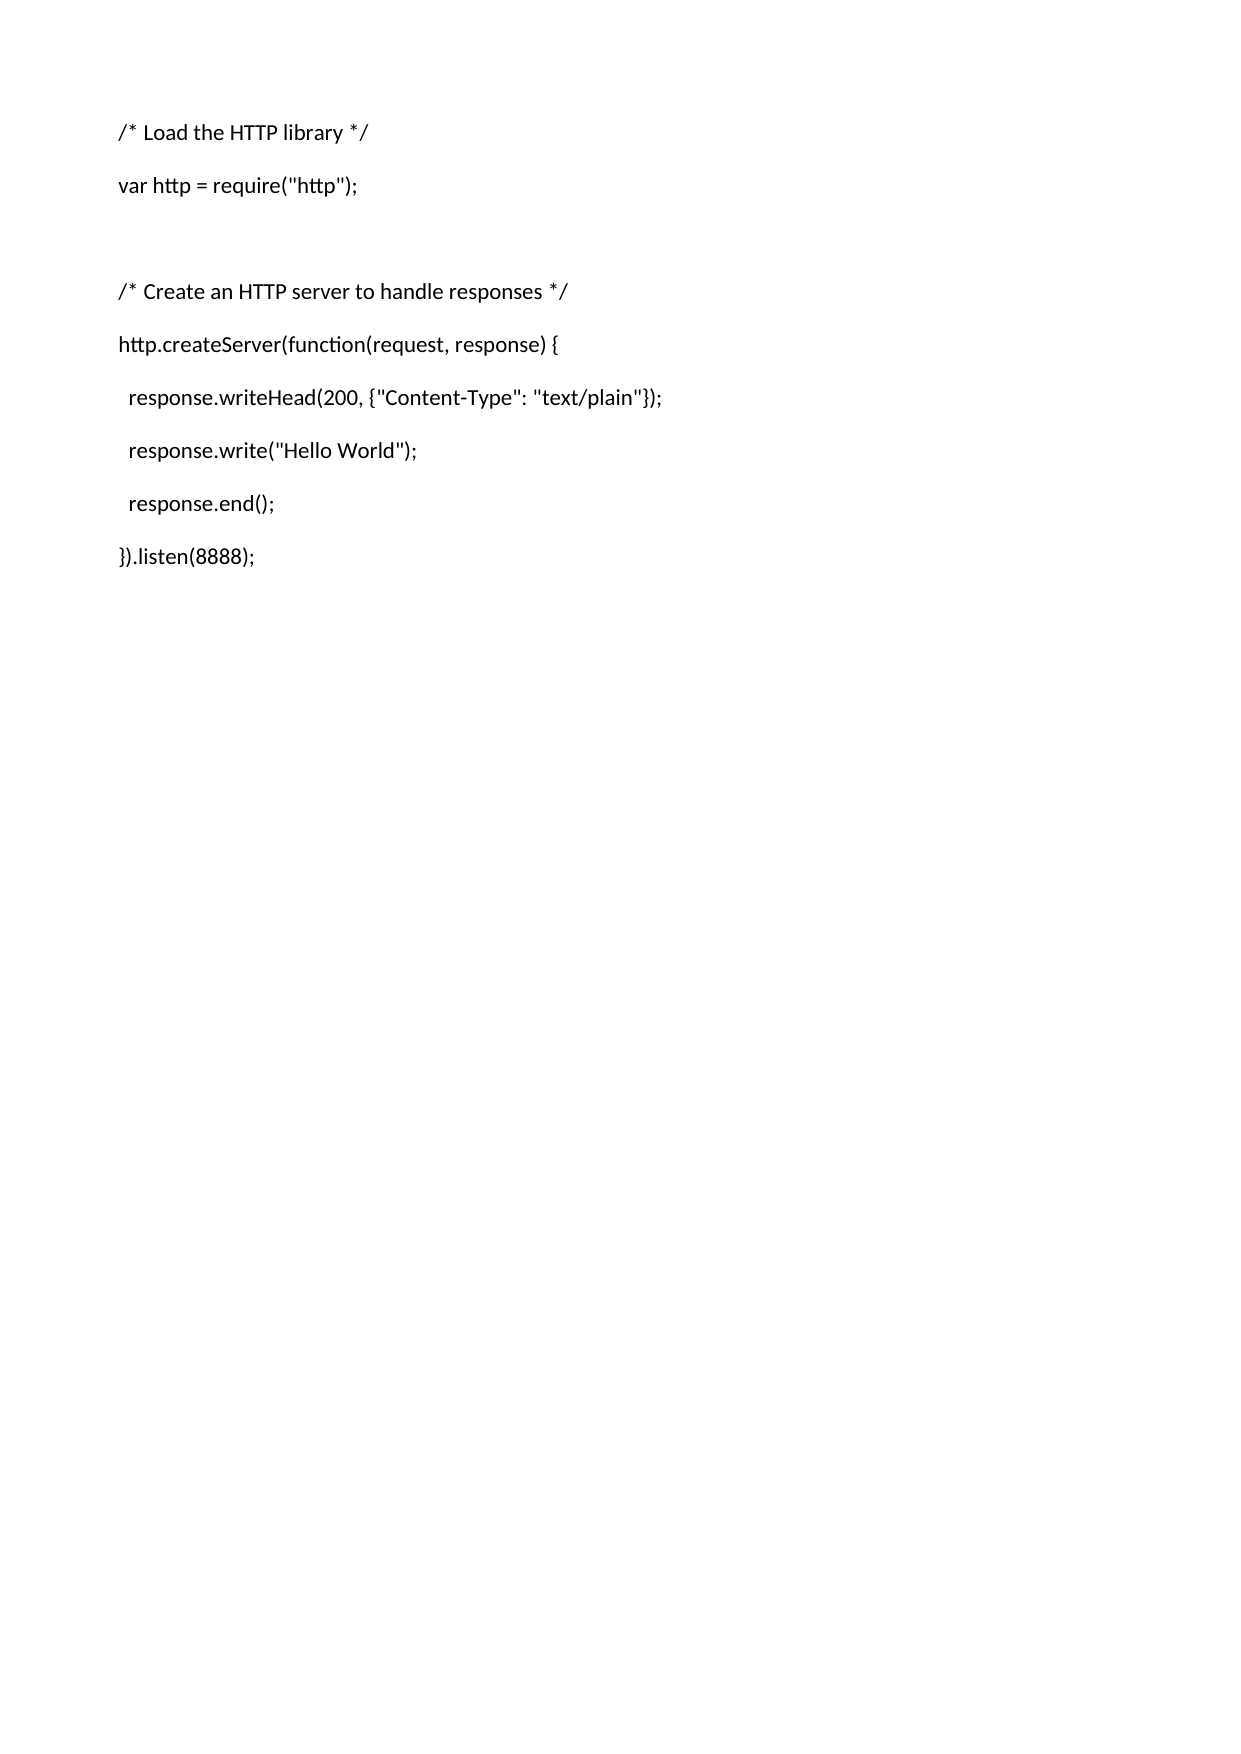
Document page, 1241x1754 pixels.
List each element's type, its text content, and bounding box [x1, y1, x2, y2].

text var http = require("http"); [118, 171, 1122, 199]
text }).listen(8888); [118, 542, 1122, 570]
text /* Load the HTTP library */ [118, 118, 1122, 146]
text response.write("Hello World"); [118, 436, 1122, 464]
text response.writeHead(200, {"Content-Type": "text/plain"}); [118, 383, 1122, 411]
text /* Create an HTTP server to handle responses */ [118, 277, 1122, 305]
text response.end(); [118, 489, 1122, 517]
text http.createServer(function(request, response) { [118, 330, 1122, 358]
